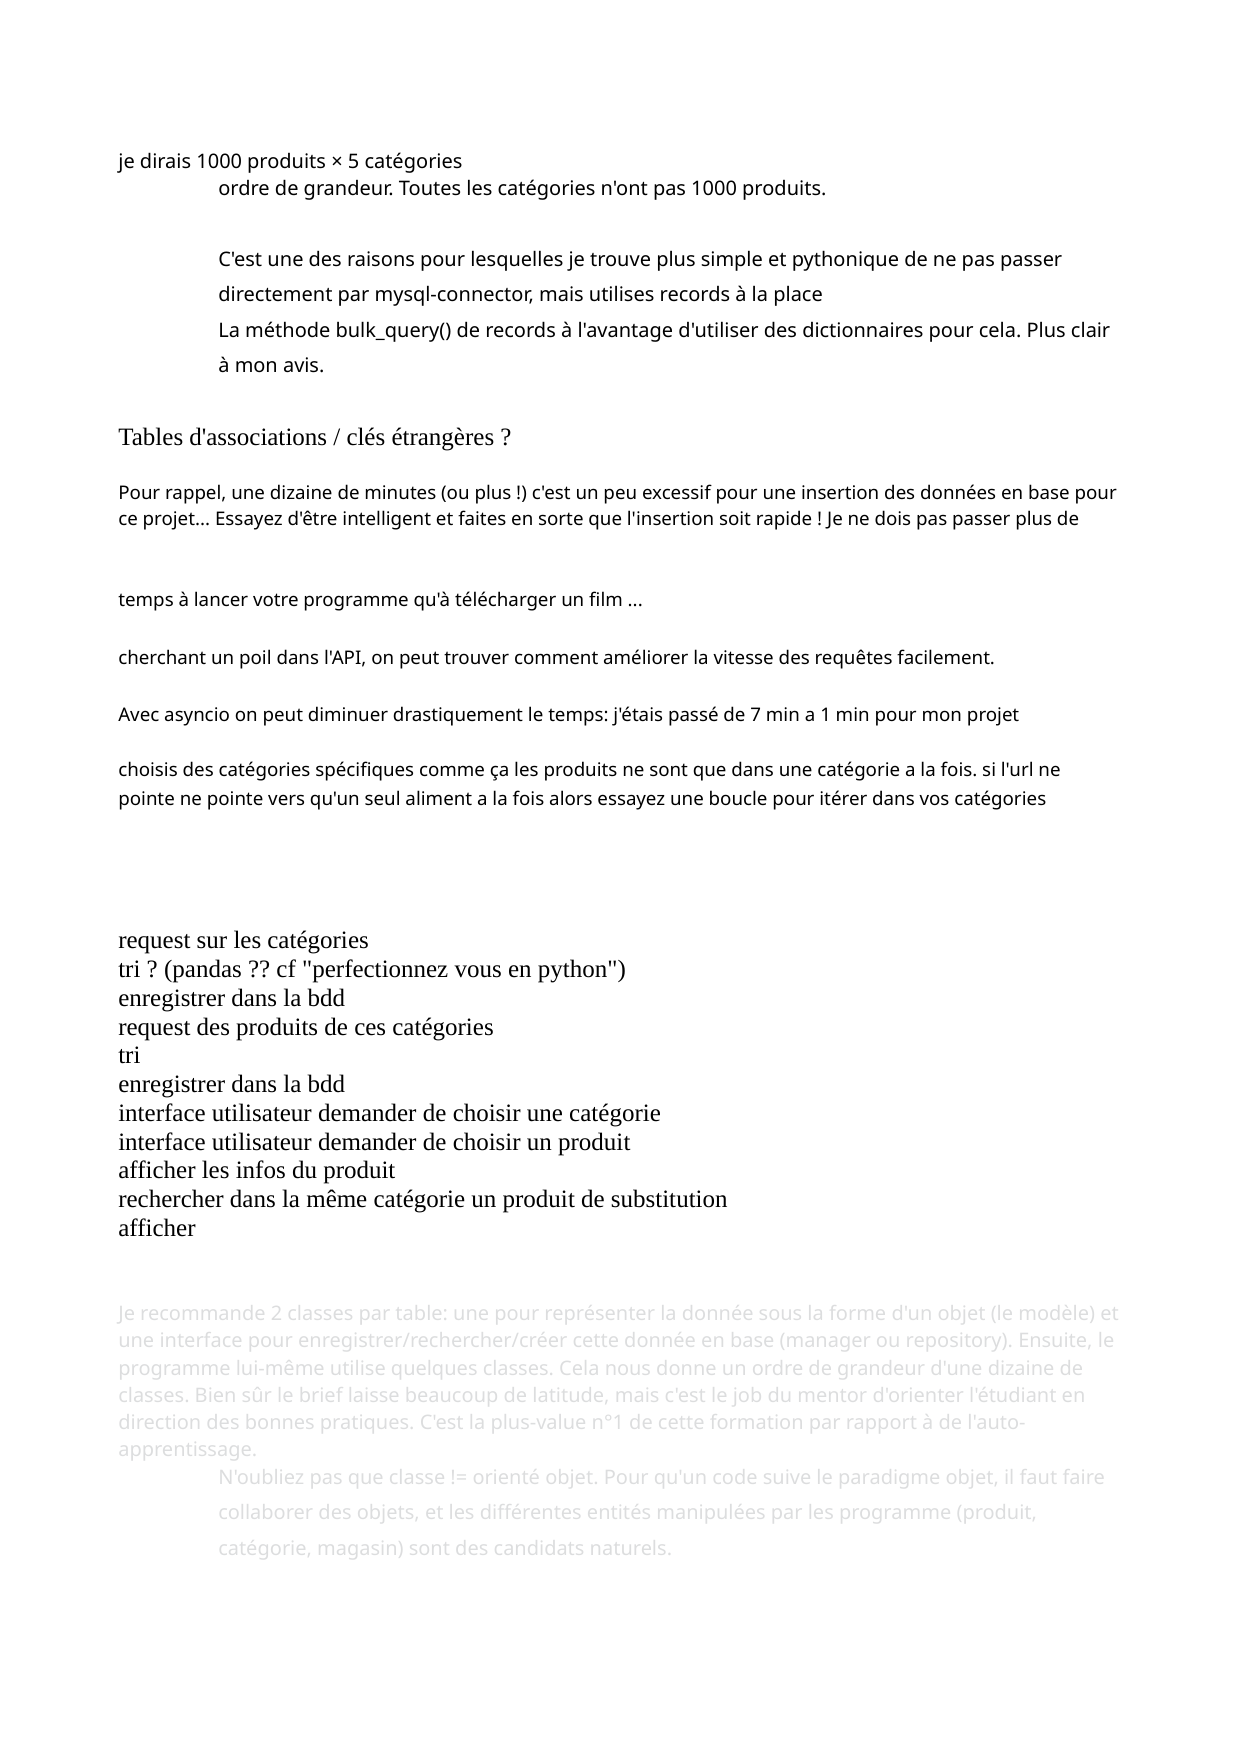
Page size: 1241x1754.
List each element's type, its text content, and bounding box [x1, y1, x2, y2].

text rechercher dans la même catégorie un produit de substitution [118, 1184, 1122, 1213]
text request sur les catégories [118, 925, 1122, 954]
text cherchant un poil dans l'API, on peut trouver comment améliorer la vitesse des requêtes facilement. [118, 641, 1122, 670]
text N'oubliez pas que classe != orienté objet. Pour qu'un code suive le paradigme objet, il faut faire collaborer des objets, et les différentes entités manipulées par les programme (produit, catégorie, magasin) sont des candidats naturels. [218, 1463, 1122, 1561]
text enregistrer dans la bdd [118, 1069, 1122, 1098]
text Pour rappel, une dizaine de minutes (ou plus !) c'est un peu excessif pour une insertion des données en base pour ce projet... Essayez d'être intelligent et faites en sorte que l'insertion soit rapide ! Je ne dois pas passer plus de temps à lancer votre programme qu'à télécharger un film ... [118, 479, 1122, 612]
text tri [118, 1040, 1122, 1069]
text interface utilisateur demander de choisir une catégorie [118, 1098, 1122, 1127]
text Je recommande 2 classes par table: une pour représenter la donnée sous la forme d'un objet (le modèle) et une interface pour enregistrer/rechercher/créer cette donnée en base (manager ou repository). Ensuite, le programme lui-même utilise quelques classes. Cela nous donne un ordre de grandeur d'une dizaine de classes. Bien sûr le brief laisse beaucoup de latitude, mais c'est le job du mentor d'orienter l'étudiant en direction des bonnes pratiques. C'est la plus-value n°1 de cette formation par rapport à de l'auto-apprentissage. [118, 1299, 1122, 1463]
text C'est une des raisons pour lesquelles je trouve plus simple et pythonique de ne pas passer directement par mysql-connector, mais utilises records à la place [218, 245, 1122, 308]
text interface utilisateur demander de choisir un produit [118, 1127, 1122, 1155]
text enregistrer dans la bdd [118, 983, 1122, 1012]
text afficher [118, 1213, 1122, 1242]
text ordre de grandeur. Toutes les catégories n'ont pas 1000 produits. [218, 174, 1122, 201]
text La méthode bulk_query() de records à l'avantage d'utiliser des dictionnaires pour cela. Plus clair à mon avis. [218, 316, 1122, 378]
text je dirais 1000 produits × 5 catégories [118, 147, 1122, 174]
text choisis des catégories spécifiques comme ça les produits ne sont que dans une catégorie a la fois. si l'url ne pointe ne pointe vers qu'un seul aliment a la fois alors essayez une boucle pour itérer dans vos catégories [118, 756, 1122, 810]
text tri ? (pandas ?? cf "perfectionnez vous en python") [118, 954, 1122, 983]
text afficher les infos du produit [118, 1155, 1122, 1184]
text Avec asyncio on peut diminuer drastiquement le temps: j'étais passé de 7 min a 1 min pour mon projet [118, 698, 1122, 727]
text Tables d'associations / clés étrangères ? [118, 422, 1122, 451]
text request des produits de ces catégories [118, 1012, 1122, 1040]
